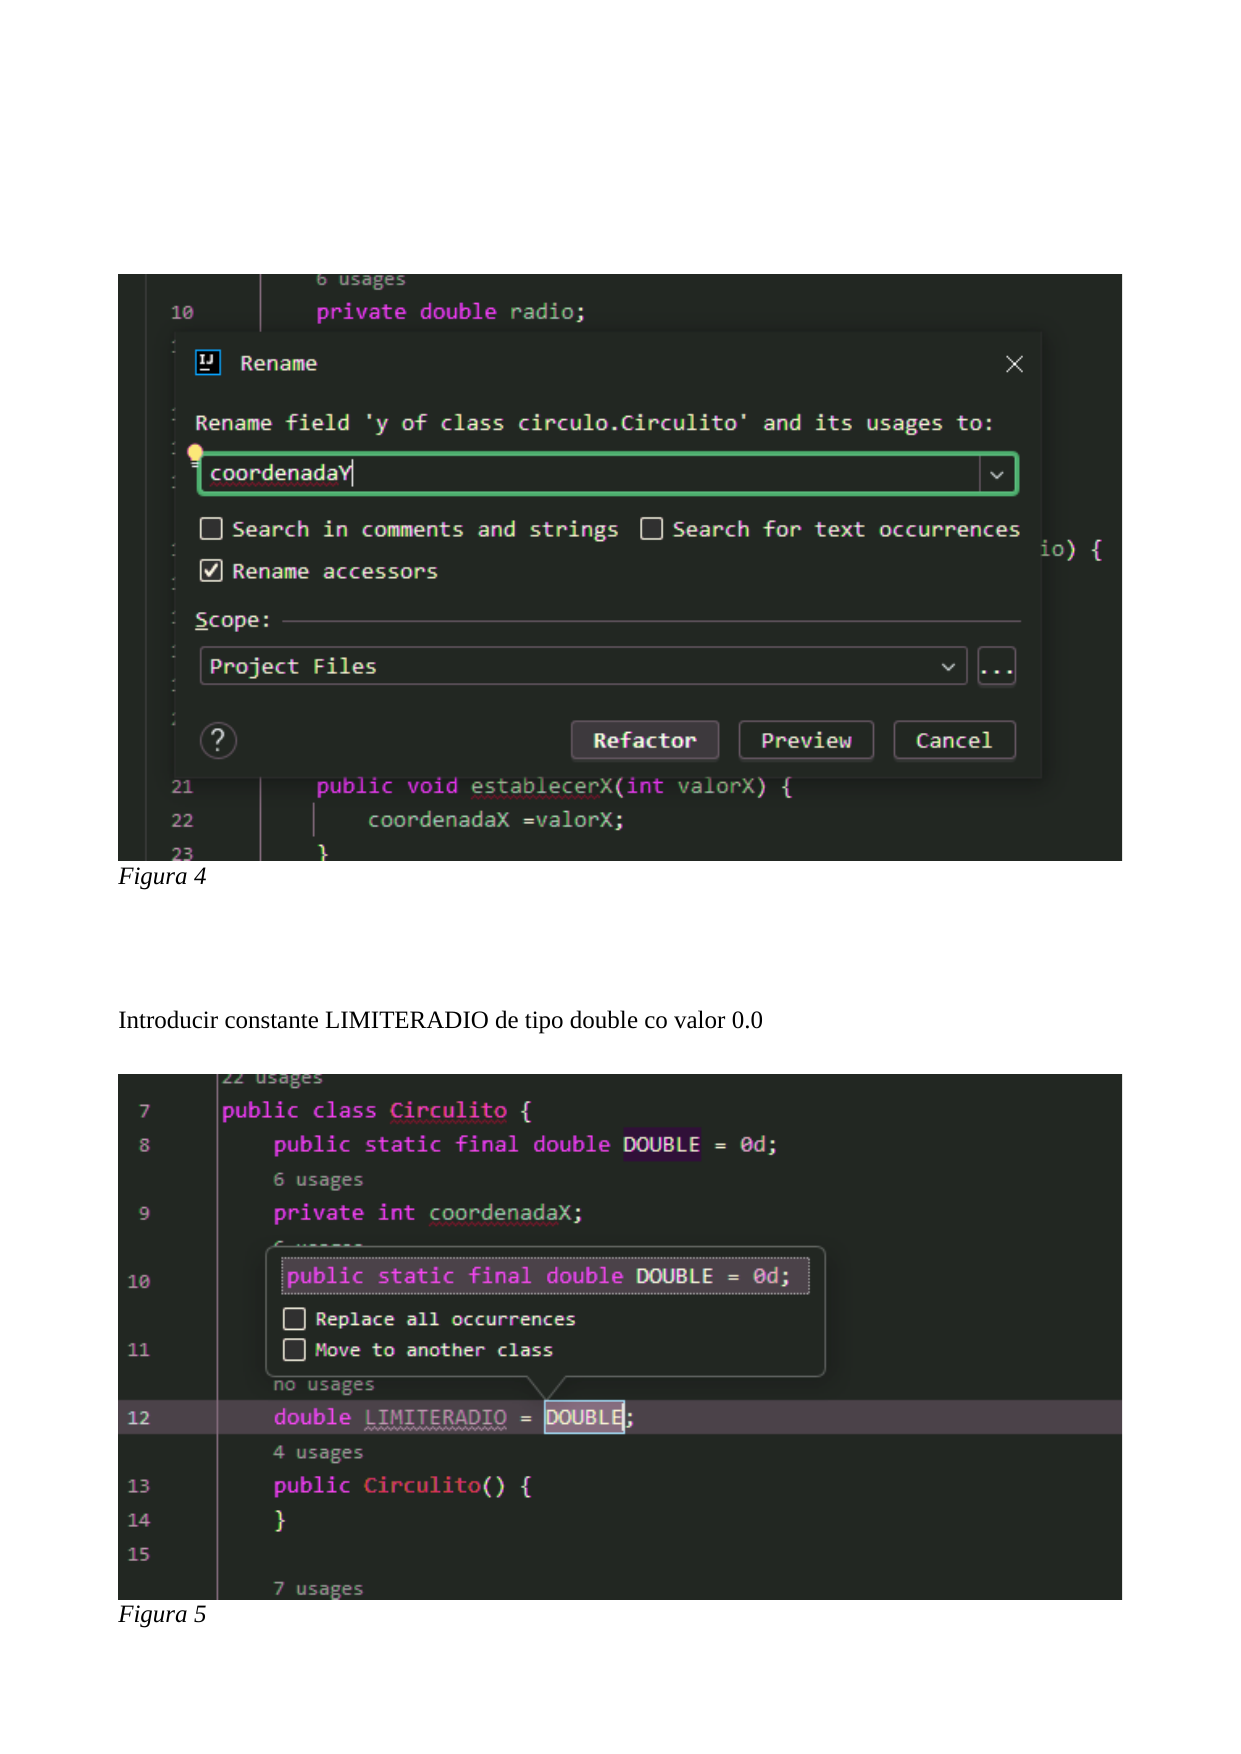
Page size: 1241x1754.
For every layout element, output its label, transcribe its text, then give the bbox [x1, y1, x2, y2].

text Figura 5 [118, 1600, 1122, 1628]
text Introducir constante LIMITERADIO de tipo double co valor 0.0 [118, 1005, 1122, 1033]
picture [118, 1074, 1123, 1600]
text Figura 4 [118, 861, 1122, 890]
picture [118, 274, 1123, 861]
